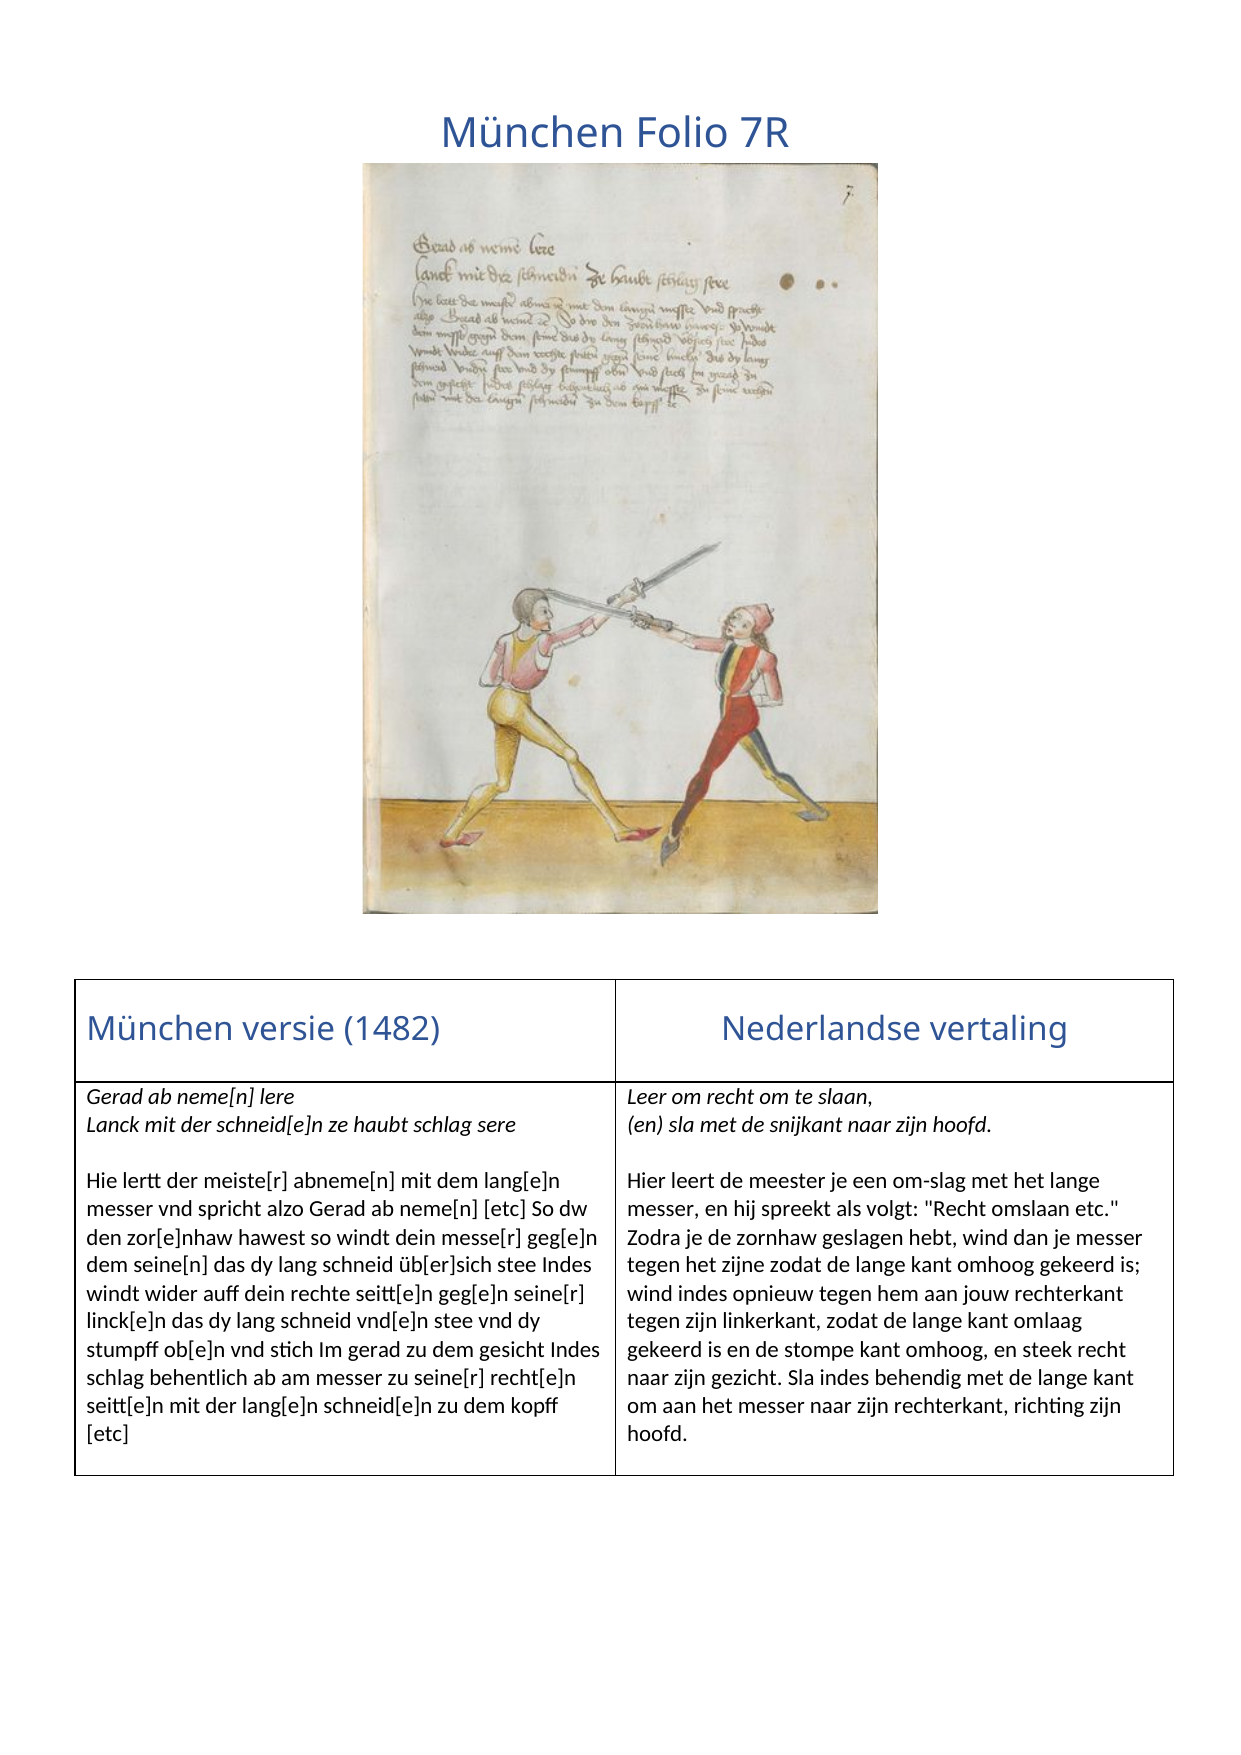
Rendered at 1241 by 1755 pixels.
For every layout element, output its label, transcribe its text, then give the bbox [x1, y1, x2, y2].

table_cell Gerad ab neme[n] lere Lanck mit der schneid[e]n ze haubt schlag sere Hie lertt der meiste[r] abneme[n] mit dem lang[e]n messer vnd spricht alzo Gerad ab neme[n] [etc] So dw den zor[e]nhaw hawest so windt dein messe[r] geg[e]n dem seine[n] das dy lang schneid üb[er]sich stee Indes windt wider auff dein rechte seitt[e]n geg[e]n seine[r] linck[e]n das dy lang schneid vnd[e]n stee vnd dy stumpff ob[e]n vnd stich Im gerad zu dem gesicht Indes schlag behentlich ab am messer zu seine[r] recht[e]n seitt[e]n mit der lang[e]n schneid[e]n zu dem kopff [etc] [76, 1083, 615, 1475]
picture [362, 163, 878, 914]
table_header München versie (1482) [76, 980, 615, 1081]
table_cell Leer om recht om te slaan, (en) sla met de snijkant naar zijn hoofd. Hier leert de meester je een om-slag met het lange messer, en hij spreekt als volgt: "Recht omslaan etc." Zodra je de zornhaw geslagen hebt, wind dan je messer tegen het zijne zodat de lange kant omhoog gekeerd is; wind indes opnieuw tegen hem aan jouw rechterkant tegen zijn linkerkant, zodat de lange kant omlaag gekeerd is en de stompe kant omhoog, en steek recht naar zijn gezicht. Sla indes behendig met de lange kant om aan het messer naar zijn rechterkant, richting zijn hoofd. [616, 1083, 1173, 1475]
table_header Nederlandse vertaling [616, 980, 1173, 1081]
subtitle München Folio 7R [75, 103, 1165, 160]
